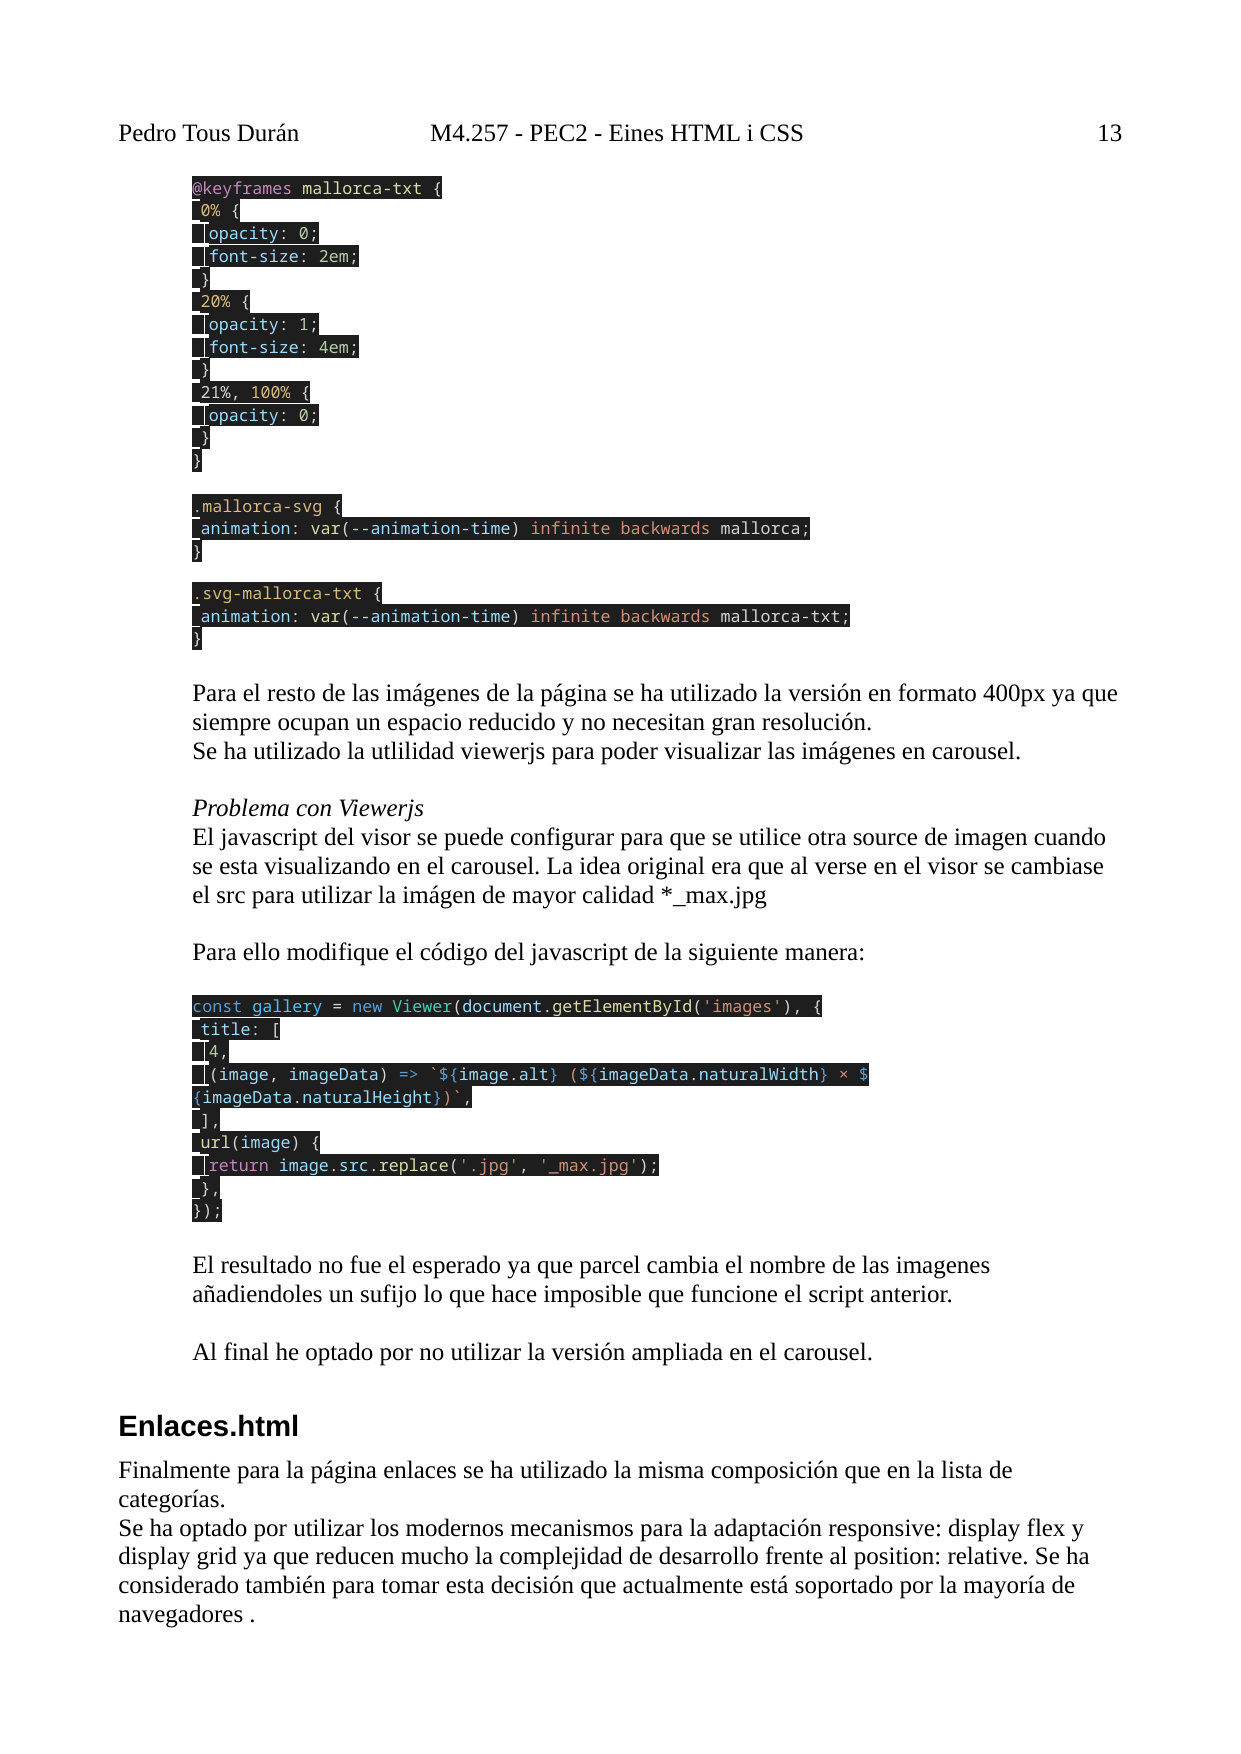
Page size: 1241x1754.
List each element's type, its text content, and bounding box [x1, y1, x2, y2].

text Se ha optado por utilizar los modernos mecanismos para la adaptación responsive: display flex y display grid ya que reducen mucho la complejidad de desarrollo frente al position: relative. Se ha considerado también para tomar esta decisión que actualmente está soportado por la mayoría de navegadores . [118, 1513, 1122, 1628]
text (image, imageData) => `${image.alt} (${imageData.naturalWidth} × ${imageData.naturalHeight})`, [192, 1063, 1122, 1108]
text } [192, 449, 1122, 472]
text } [192, 627, 1122, 650]
text url(image) { [192, 1131, 1122, 1154]
text } [192, 426, 1122, 449]
text 4, [192, 1040, 1122, 1063]
text .mallorca-svg { [192, 494, 1122, 517]
text } [192, 267, 1122, 290]
text Problema con Viewerjs [192, 793, 1122, 822]
text return image.src.replace('.jpg', '_max.jpg'); [192, 1154, 1122, 1176]
text Para el resto de las imágenes de la página se ha utilizado la versión en formato 400px ya que siempre ocupan un espacio reducido y no necesitan gran resolución. [192, 678, 1122, 736]
text Para ello modifique el código del javascript de la siguiente manera: [192, 937, 1122, 966]
text El resultado no fue el esperado ya que parcel cambia el nombre de las imagenes añadiendoles un sufijo lo que hace imposible que funcione el script anterior. [192, 1251, 1122, 1308]
text El javascript del visor se puede configurar para que se utilice otra source de imagen cuando se esta visualizando en el carousel. La idea original era que al verse en el visor se cambiase el src para utilizar la imágen de mayor calidad *_max.jpg [192, 822, 1122, 908]
text Al final he optado por no utilizar la versión ampliada en el carousel. [192, 1337, 1122, 1366]
text ], [192, 1108, 1122, 1131]
text Se ha utilizado la utlilidad viewerjs para poder visualizar las imágenes en carousel. [192, 736, 1122, 765]
text opacity: 1; [192, 313, 1122, 335]
text const gallery = new Viewer(document.getElementById('images'), { [192, 995, 1122, 1017]
text } [192, 540, 1122, 562]
text @keyframes mallorca-txt { [192, 176, 1122, 199]
text Finalmente para la página enlaces se ha utilizado la misma composición que en la lista de categorías. [118, 1455, 1122, 1513]
text animation: var(--animation-time) infinite backwards mallorca; [192, 517, 1122, 540]
text title: [ [192, 1017, 1122, 1040]
text .svg-mallorca-txt { [192, 582, 1122, 604]
text 21%, 100% { [192, 381, 1122, 403]
text 20% { [192, 290, 1122, 313]
text }); [192, 1199, 1122, 1222]
subtitle Enlaces.html [118, 1409, 1122, 1443]
text opacity: 0; [192, 222, 1122, 244]
text opacity: 0; [192, 403, 1122, 426]
text font-size: 2em; [192, 244, 1122, 267]
text 0% { [192, 199, 1122, 222]
text animation: var(--animation-time) infinite backwards mallorca-txt; [192, 604, 1122, 627]
text }, [192, 1176, 1122, 1199]
text font-size: 4em; [192, 335, 1122, 358]
text } [192, 358, 1122, 381]
